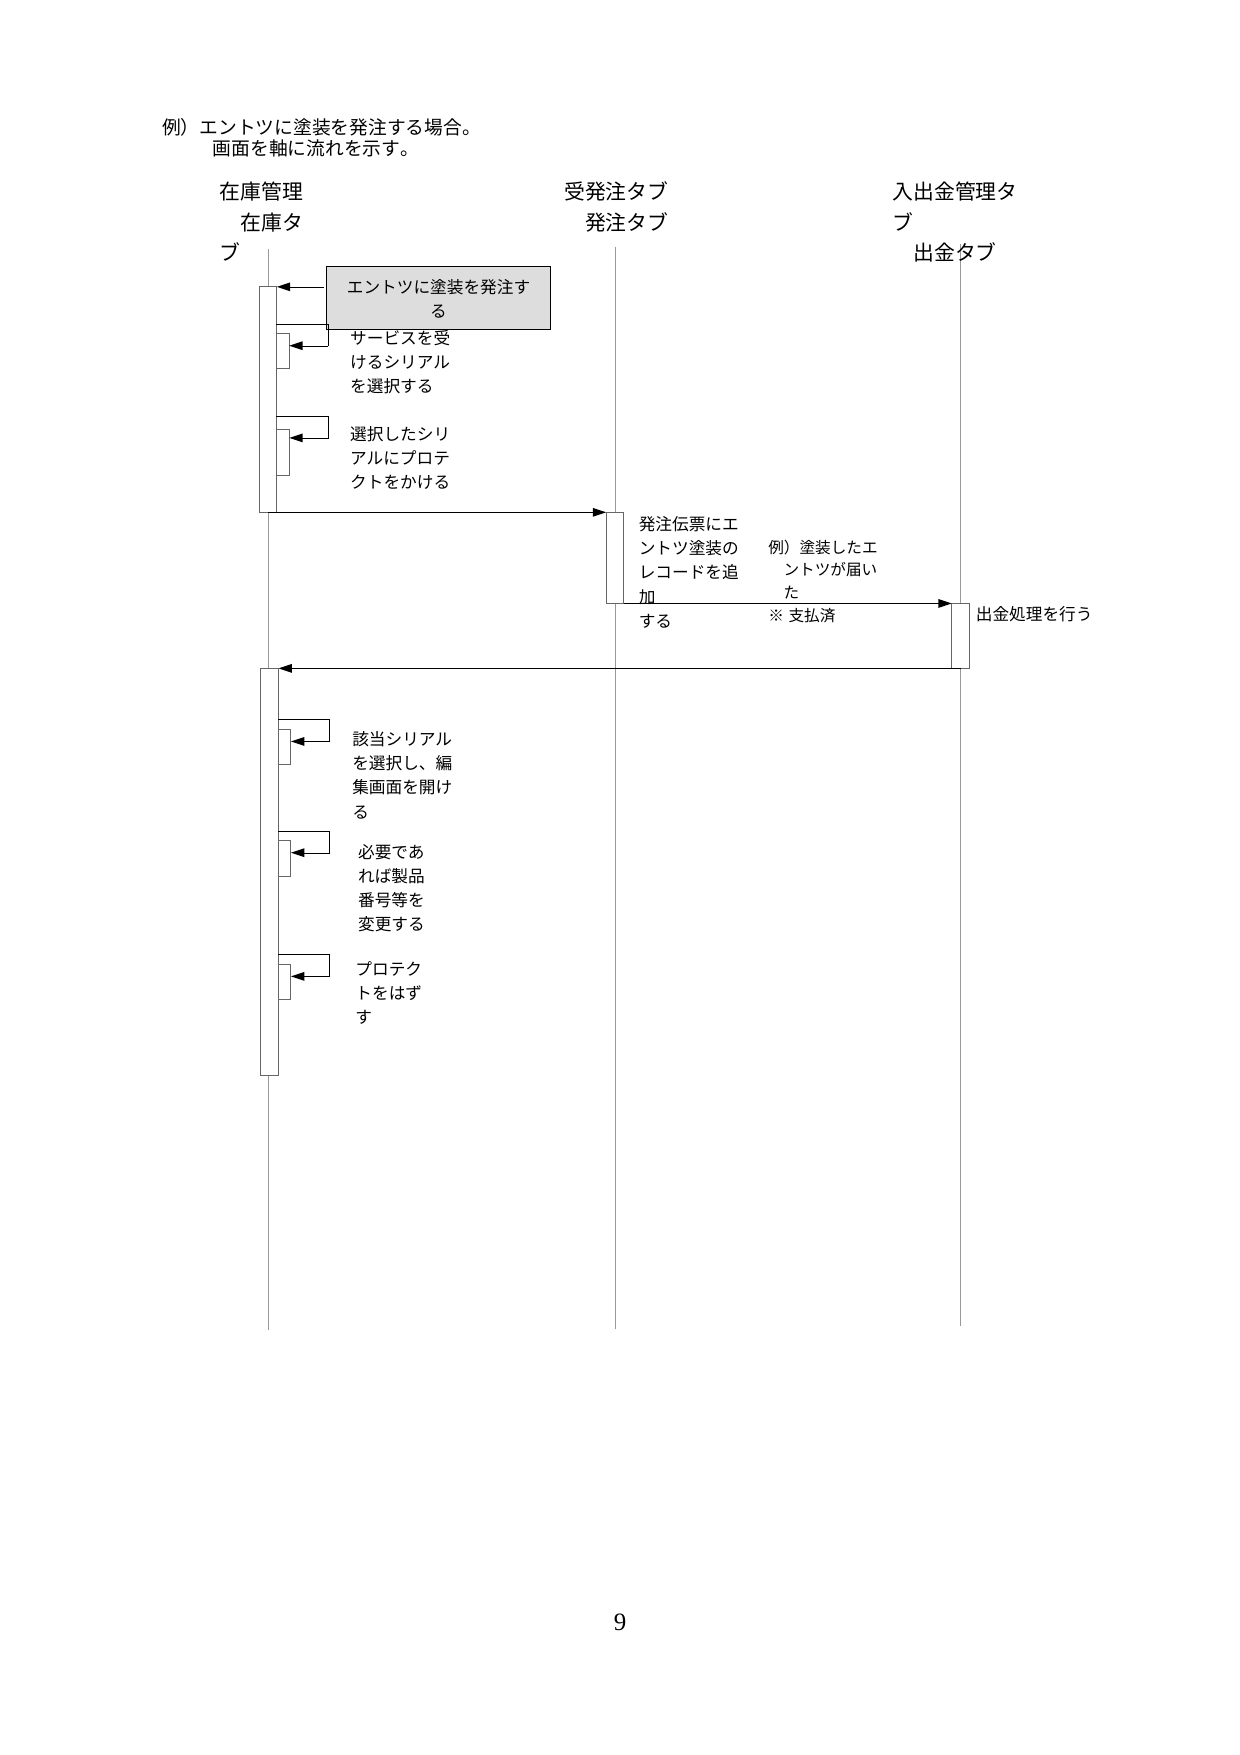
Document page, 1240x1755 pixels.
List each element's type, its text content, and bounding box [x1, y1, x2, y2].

text 例）エントツに塗装を発注する場合。 [162, 118, 1121, 139]
text 画面を軸に流れを示す。 [213, 139, 1121, 159]
